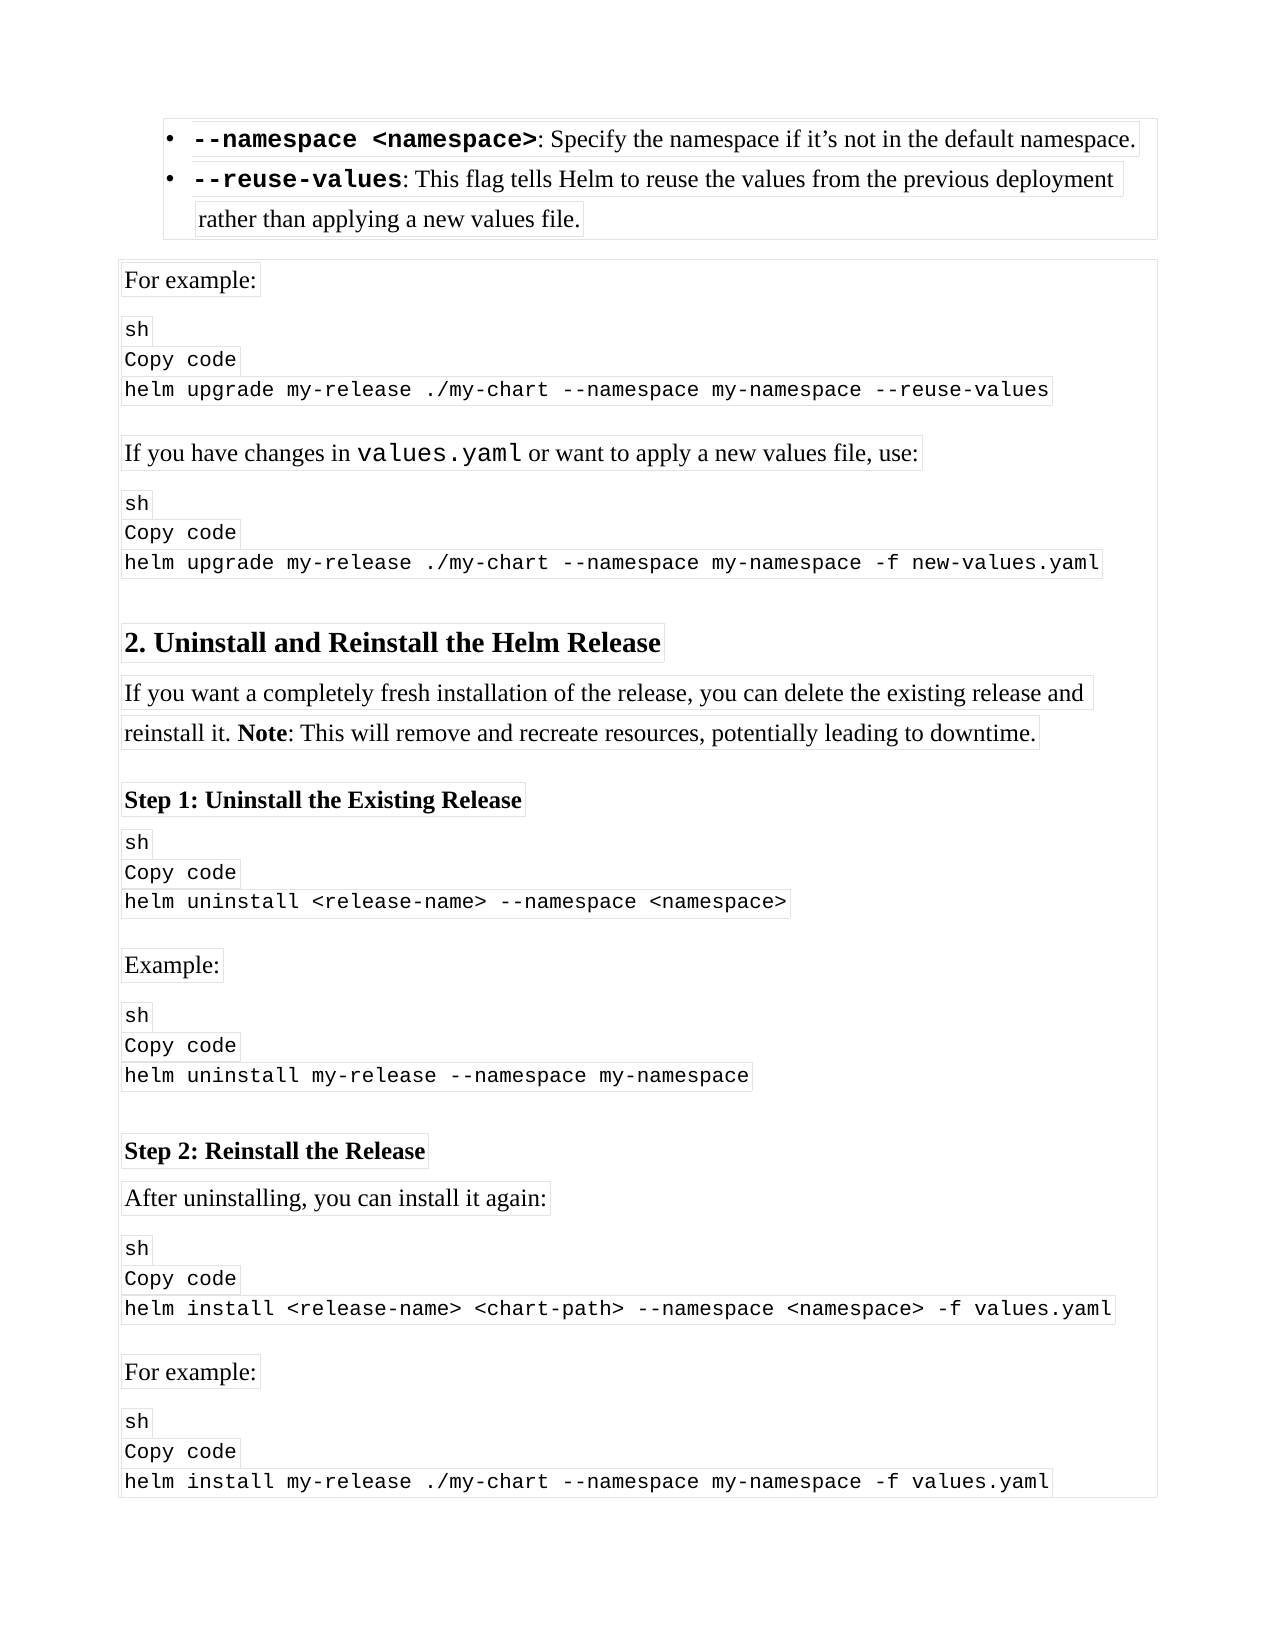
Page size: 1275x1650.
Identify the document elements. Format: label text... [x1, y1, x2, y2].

text helm install <release-name> <chart-path> --namespace <namespace> -f values.yaml [241, 1291, 1157, 1324]
text Copy code [122, 1439, 240, 1464]
text Copy code [153, 1262, 1157, 1291]
text helm uninstall my-release --namespace my-namespace [241, 1058, 1157, 1091]
text Copy code [122, 1033, 240, 1058]
text sh [119, 1405, 1157, 1435]
text For example: [119, 1351, 1157, 1388]
text After uninstalling, you can install it again: [119, 1177, 1157, 1215]
text helm uninstall <release-name> --namespace <namespace> [241, 885, 1157, 918]
subtitle Step 2: Reinstall the Release [119, 1130, 1157, 1168]
text Copy code [153, 343, 1157, 373]
list --namespace <namespace>: Specify the namespace if it’s not in the default namespace. [164, 119, 1157, 156]
text If you want a completely fresh installation of the release, you can delete the existing release and reinstall it. Note: This will remove and recreate resources, potentially leading to downtime. [119, 672, 1157, 749]
text Copy code [122, 1266, 240, 1291]
text Example: [119, 944, 1157, 982]
text Copy code [153, 1029, 1157, 1058]
text sh [119, 1232, 1157, 1262]
text Copy code [153, 516, 1157, 546]
text helm install my-release ./my-chart --namespace my-namespace -f values.yaml [122, 1469, 1052, 1497]
text helm uninstall my-release --namespace my-namespace [122, 1063, 752, 1091]
text sh [119, 999, 1157, 1029]
text sh [119, 486, 1157, 516]
text helm upgrade my-release ./my-chart --namespace my-namespace --reuse-values [122, 377, 1052, 405]
text helm install my-release ./my-chart --namespace my-namespace -f values.yaml [241, 1464, 1157, 1497]
text For example: [119, 260, 1157, 297]
list --reuse-values: This flag tells Helm to reuse the values from the previous deployment rather than applying a new values file. [164, 158, 1157, 239]
text Copy code [122, 347, 240, 373]
subtitle 2. Uninstall and Reinstall the Helm Release [119, 619, 1157, 662]
text helm upgrade my-release ./my-chart --namespace my-namespace --reuse-values [241, 373, 1157, 405]
text helm install <release-name> <chart-path> --namespace <namespace> -f values.yaml [122, 1296, 1115, 1324]
text If you have changes in values.yaml or want to apply a new values file, use: [119, 432, 1157, 470]
text Copy code [153, 1435, 1157, 1464]
text helm uninstall <release-name> --namespace <namespace> [122, 890, 790, 918]
text Copy code [153, 856, 1157, 885]
subtitle Step 1: Uninstall the Existing Release [119, 779, 1157, 817]
text sh [119, 826, 1157, 856]
text helm upgrade my-release ./my-chart --namespace my-namespace -f new-values.yaml [122, 550, 1102, 578]
text Copy code [122, 520, 240, 546]
text Copy code [122, 860, 240, 885]
text helm upgrade my-release ./my-chart --namespace my-namespace -f new-values.yaml [241, 546, 1157, 578]
text sh [119, 313, 1157, 343]
